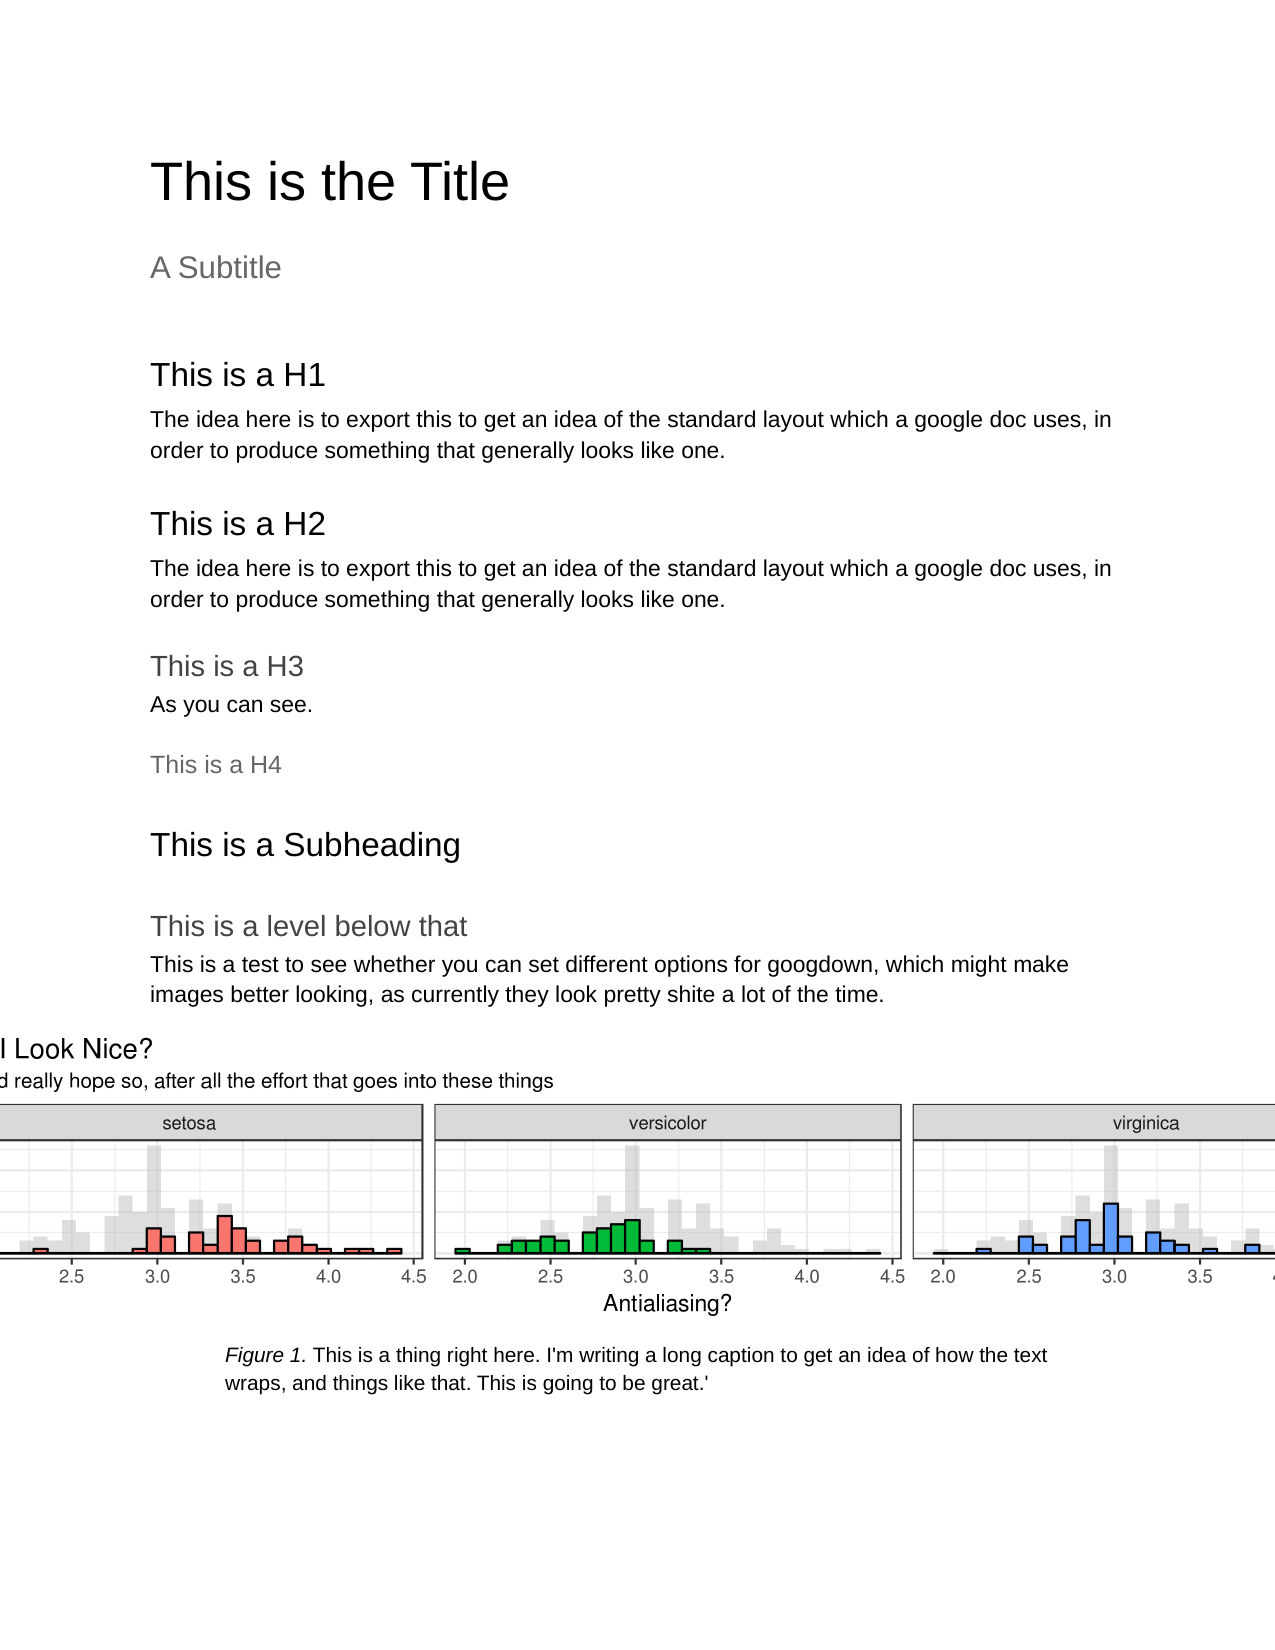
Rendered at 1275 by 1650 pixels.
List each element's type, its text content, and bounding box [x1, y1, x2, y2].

picture [0, 1026, 1275, 1328]
subtitle This is a level below that [150, 909, 1125, 943]
subtitle This is a H4 [150, 750, 1125, 779]
title This is the Title [150, 150, 1125, 212]
text This is a test to see whether you can set different options for googdown, which might make images better looking, as currently they look pretty shite a lot of the time. [150, 951, 1125, 1008]
subtitle This is a H2 [150, 504, 1125, 543]
text The idea here is to export this to get an idea of the standard layout which a google doc uses, in order to produce something that generally looks like one. [150, 555, 1125, 612]
text As you can see. [150, 691, 1125, 717]
text Figure 1. This is a thing right here. I'm writing a long caption to get an idea of how the text wraps, and things like that. This is going to be great.' [225, 1343, 1050, 1394]
subtitle This is a H3 [150, 649, 1125, 683]
text The idea here is to export this to get an idea of the standard layout which a google doc uses, in order to produce something that generally looks like one. [150, 406, 1125, 463]
subtitle A Subtitle [150, 249, 1125, 285]
subtitle This is a Subheading [150, 825, 1125, 863]
subtitle This is a H1 [150, 356, 1125, 394]
